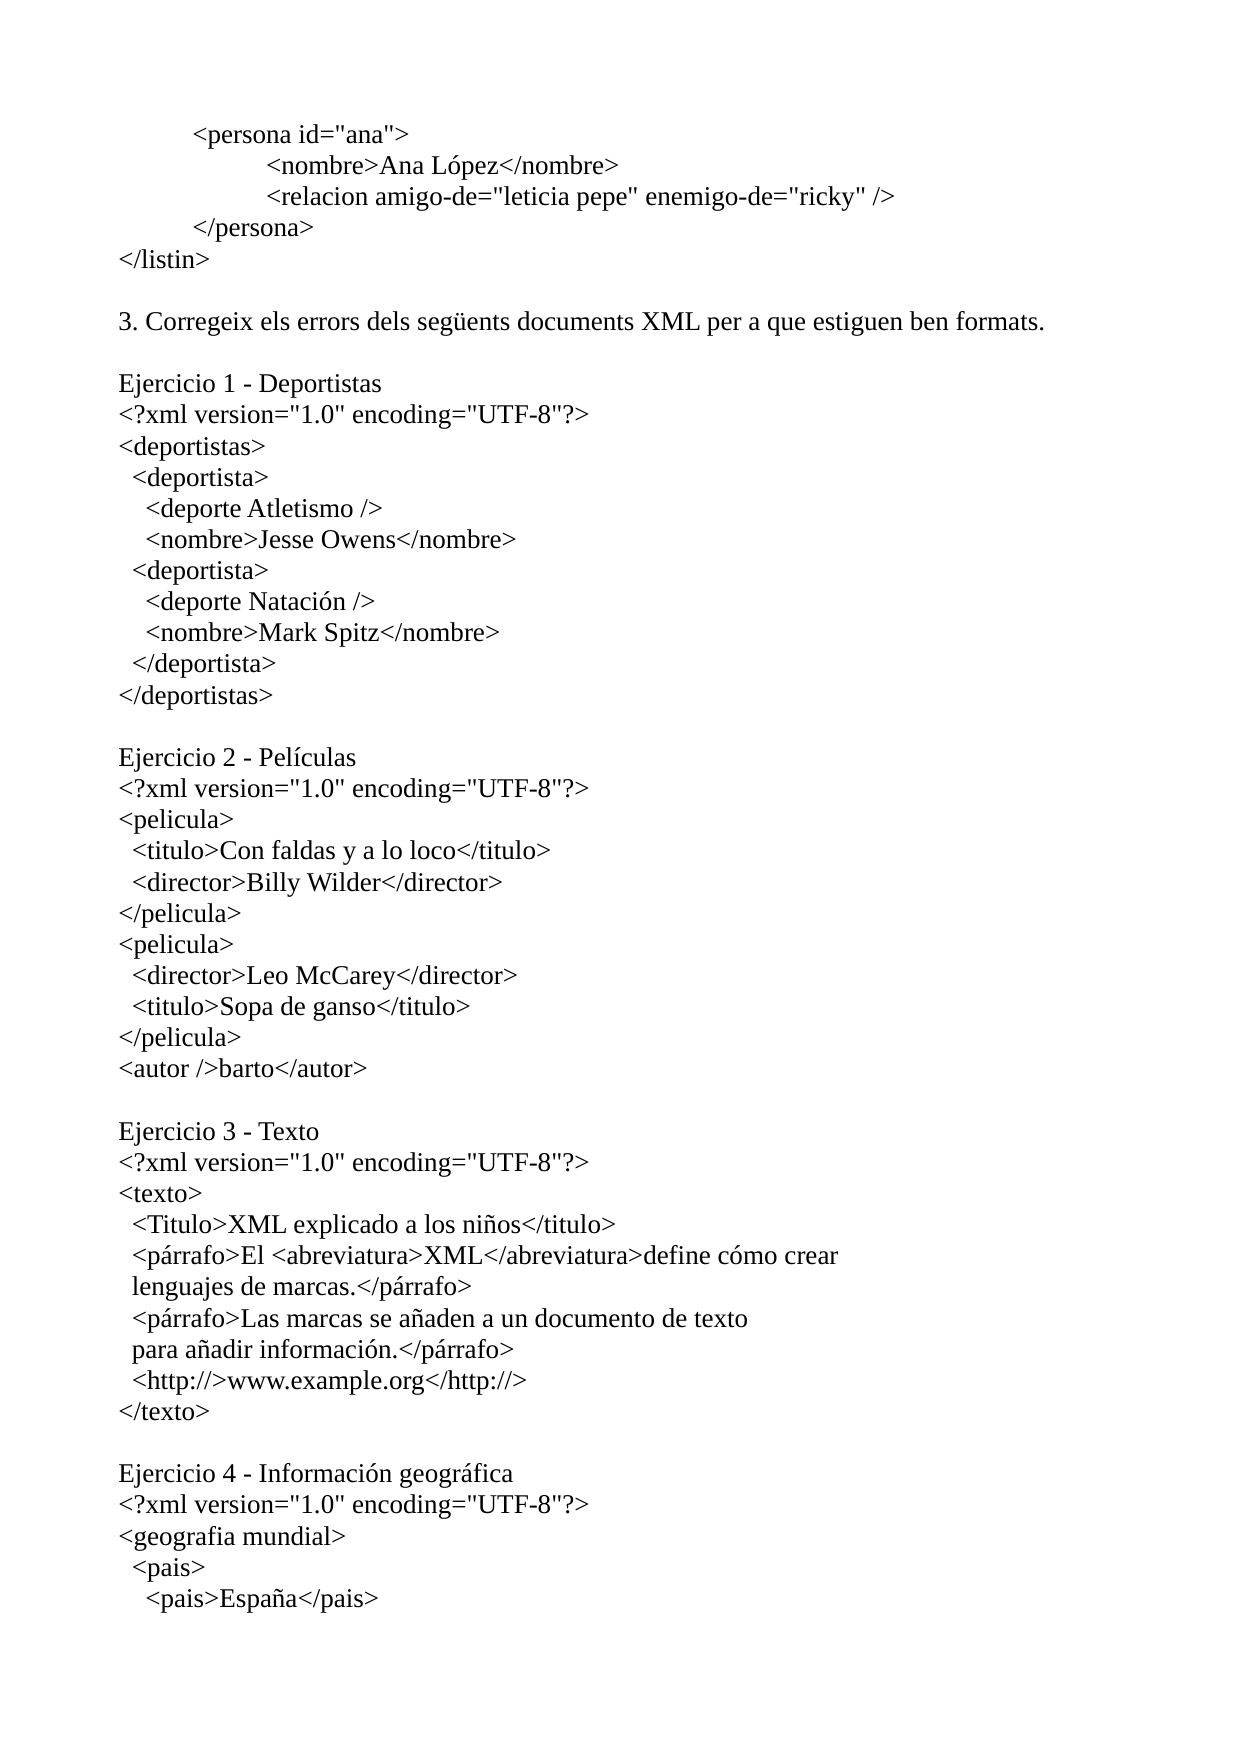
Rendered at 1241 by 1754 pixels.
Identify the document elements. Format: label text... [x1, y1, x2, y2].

text <director>Leo McCarey</director> [118, 959, 1122, 990]
text <deporte Atletismo /> [118, 492, 1122, 523]
text Ejercicio 4 - Información geográfica [118, 1457, 1122, 1488]
text <persona id="ana"> [118, 118, 1122, 149]
text <pais>España</pais> [118, 1582, 1122, 1613]
text <deportista> [118, 461, 1122, 492]
text </pelicula> [118, 1021, 1122, 1052]
text Ejercicio 3 - Texto [118, 1115, 1122, 1146]
text <?xml version="1.0" encoding="UTF-8"?> [118, 772, 1122, 803]
text </deportista> [118, 648, 1122, 679]
text para añadir información.</párrafo> [118, 1333, 1122, 1364]
text <?xml version="1.0" encoding="UTF-8"?> [118, 398, 1122, 429]
text <nombre>Mark Spitz</nombre> [118, 616, 1122, 648]
text <nombre>Jesse Owens</nombre> [118, 523, 1122, 554]
text <titulo>Con faldas y a lo loco</titulo> [118, 834, 1122, 866]
text </persona> [118, 212, 1122, 243]
text <deporte Natación /> [118, 585, 1122, 616]
text <?xml version="1.0" encoding="UTF-8"?> [118, 1146, 1122, 1177]
text </pelicula> [118, 897, 1122, 928]
text <deportista> [118, 554, 1122, 585]
text <pelicula> [118, 928, 1122, 959]
text </deportistas> [118, 679, 1122, 710]
text <relacion amigo-de="leticia pepe" enemigo-de="ricky" /> [118, 180, 1122, 212]
text <deportistas> [118, 429, 1122, 461]
text <titulo>Sopa de ganso</titulo> [118, 990, 1122, 1021]
text <http://>www.example.org</http://> [118, 1364, 1122, 1395]
text </texto> [118, 1395, 1122, 1426]
text </listin> [118, 243, 1122, 274]
text <texto> [118, 1177, 1122, 1208]
text <pelicula> [118, 803, 1122, 834]
text Ejercicio 2 - Películas [118, 741, 1122, 772]
text 3. Corregeix els errors dels següents documents XML per a que estiguen ben formats. [118, 305, 1122, 336]
text lenguajes de marcas.</párrafo> [118, 1271, 1122, 1302]
text <nombre>Ana López</nombre> [118, 149, 1122, 180]
text <párrafo>El <abreviatura>XML</abreviatura>define cómo crear [118, 1239, 1122, 1271]
text <autor />barto</autor> [118, 1052, 1122, 1084]
text Ejercicio 1 - Deportistas [118, 367, 1122, 398]
text <Titulo>XML explicado a los niños</titulo> [118, 1208, 1122, 1239]
text <párrafo>Las marcas se añaden a un documento de texto [118, 1302, 1122, 1333]
text <geografia mundial> [118, 1520, 1122, 1551]
text <?xml version="1.0" encoding="UTF-8"?> [118, 1488, 1122, 1520]
text <director>Billy Wilder</director> [118, 866, 1122, 897]
text <pais> [118, 1551, 1122, 1582]
